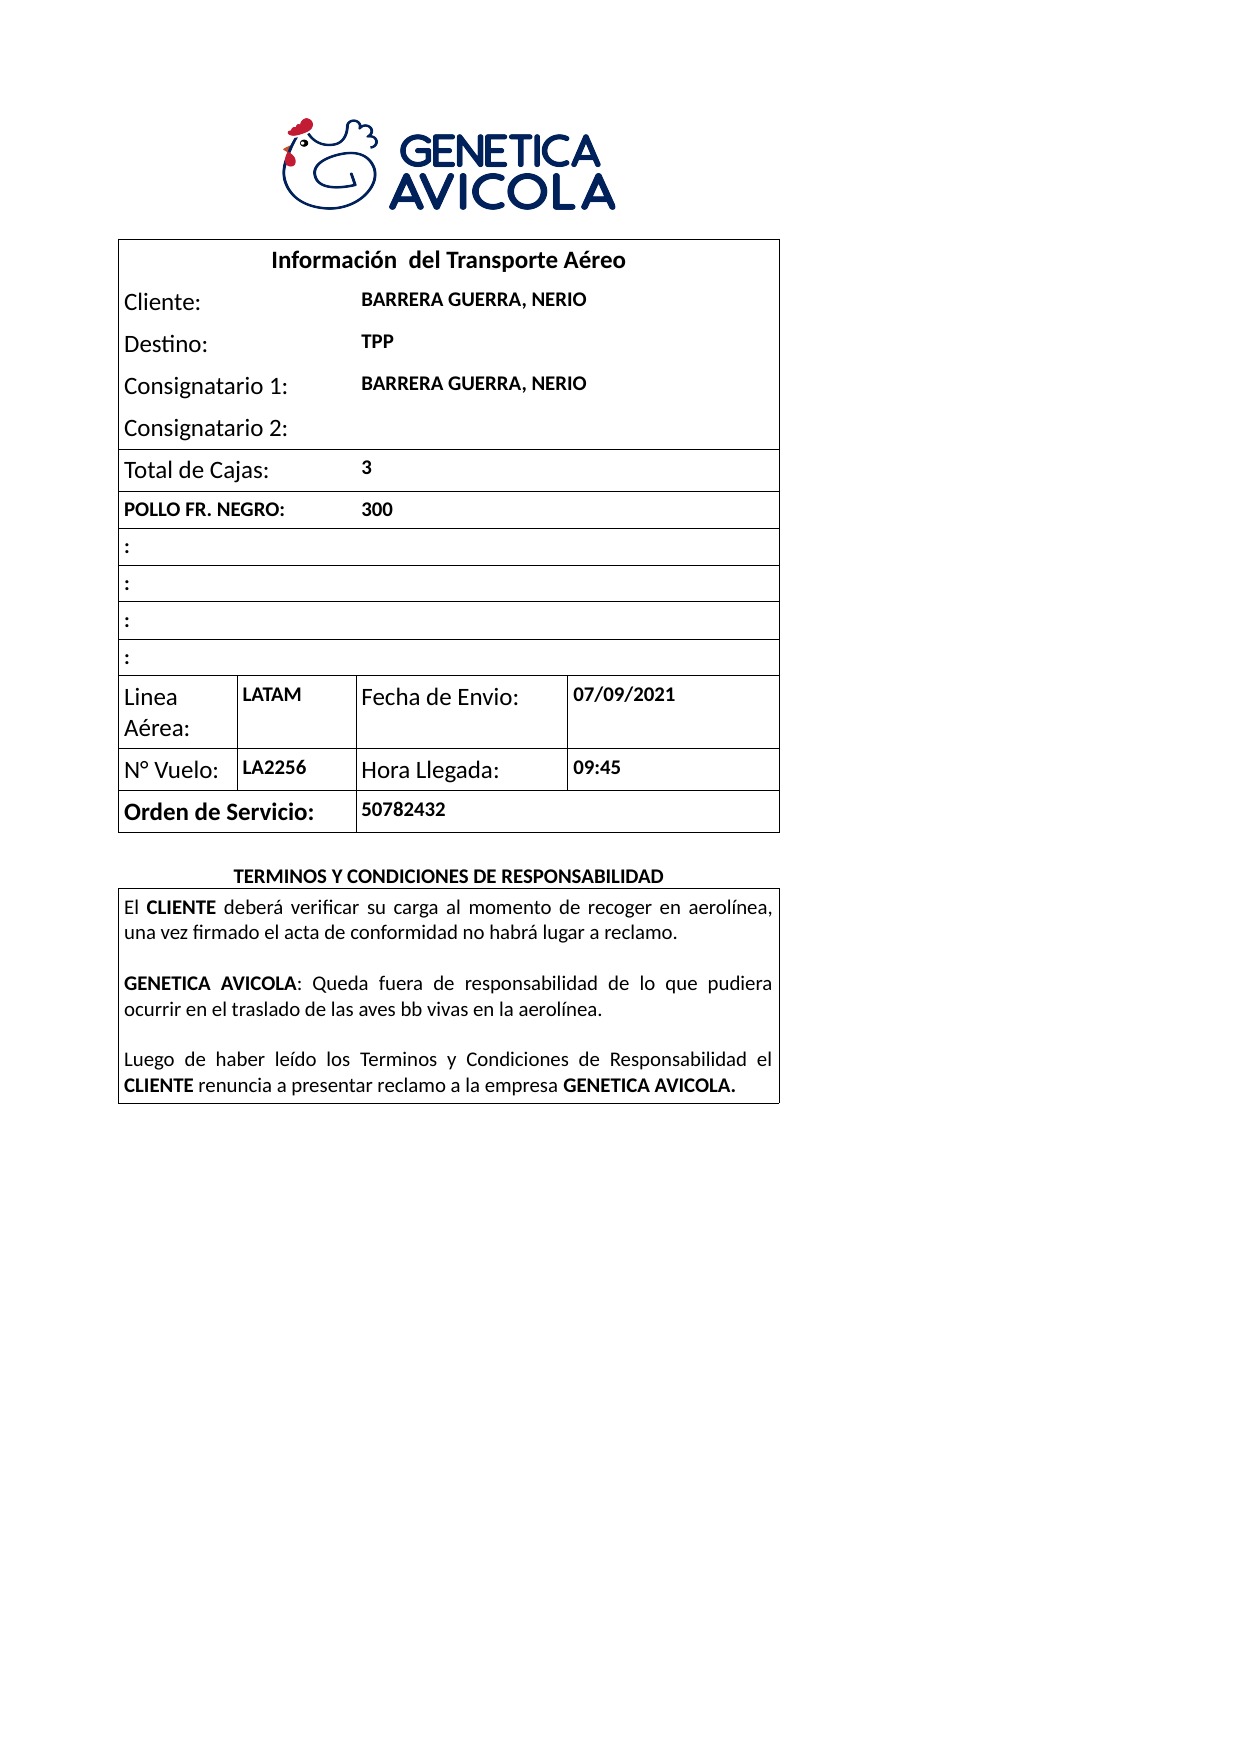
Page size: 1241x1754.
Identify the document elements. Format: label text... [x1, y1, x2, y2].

table_cell 07/09/2021 [568, 676, 779, 748]
table_cell Linea Aérea: [119, 676, 237, 748]
table_cell [356, 566, 779, 601]
table_cell Consignatario 1: [119, 365, 356, 406]
table_cell BARRERA GUERRA, NERIO [356, 365, 779, 406]
table_cell [356, 602, 779, 638]
table_cell : [119, 640, 356, 675]
table_cell LATAM [238, 676, 356, 748]
table_cell Total de Cajas: [119, 450, 356, 491]
table_cell LA2256 [238, 749, 356, 790]
table_cell 09:45 [568, 749, 779, 790]
table_cell : [119, 529, 356, 564]
table_header Información del Transporte Aéreo [119, 240, 779, 281]
table_cell Hora Llegada: [357, 749, 567, 790]
table_cell Cliente: [119, 281, 356, 322]
table_cell TERMINOS Y CONDICIONES DE RESPONSABILIDAD [118, 833, 779, 888]
table_cell 50782432 [357, 791, 779, 832]
table_cell Consignatario 2: [119, 406, 356, 448]
table_cell El CLIENTE deberá verificar su carga al momento de recoger en aerolínea, una vez firmado el acta de conformidad no habrá lugar a reclamo. GENETICA AVICOLA: Queda fuera de responsabilidad de lo que pudiera ocurrir en el traslado de las aves bb vivas en la aerolínea. Luego de haber leído los Terminos y Condiciones de Responsabilidad el CLIENTE renuncia a presentar reclamo a la empresa GENETICA AVICOLA. [119, 889, 779, 1103]
table_cell [356, 640, 779, 675]
table_cell : [119, 566, 356, 601]
table_cell [356, 406, 779, 448]
table_cell Destino: [119, 323, 356, 364]
table_cell N° Vuelo: [119, 749, 237, 790]
table_cell BARRERA GUERRA, NERIO [356, 281, 779, 322]
table_cell Fecha de Envio: [357, 676, 567, 748]
table_cell POLLO FR. NEGRO: [119, 492, 356, 527]
table_cell : [119, 602, 356, 638]
table_cell [356, 529, 779, 564]
table_cell Orden de Servicio: [119, 791, 356, 832]
table_cell TPP [356, 323, 779, 364]
table_cell 3 [356, 450, 779, 491]
picture [282, 118, 616, 210]
table_cell 300 [356, 492, 779, 527]
